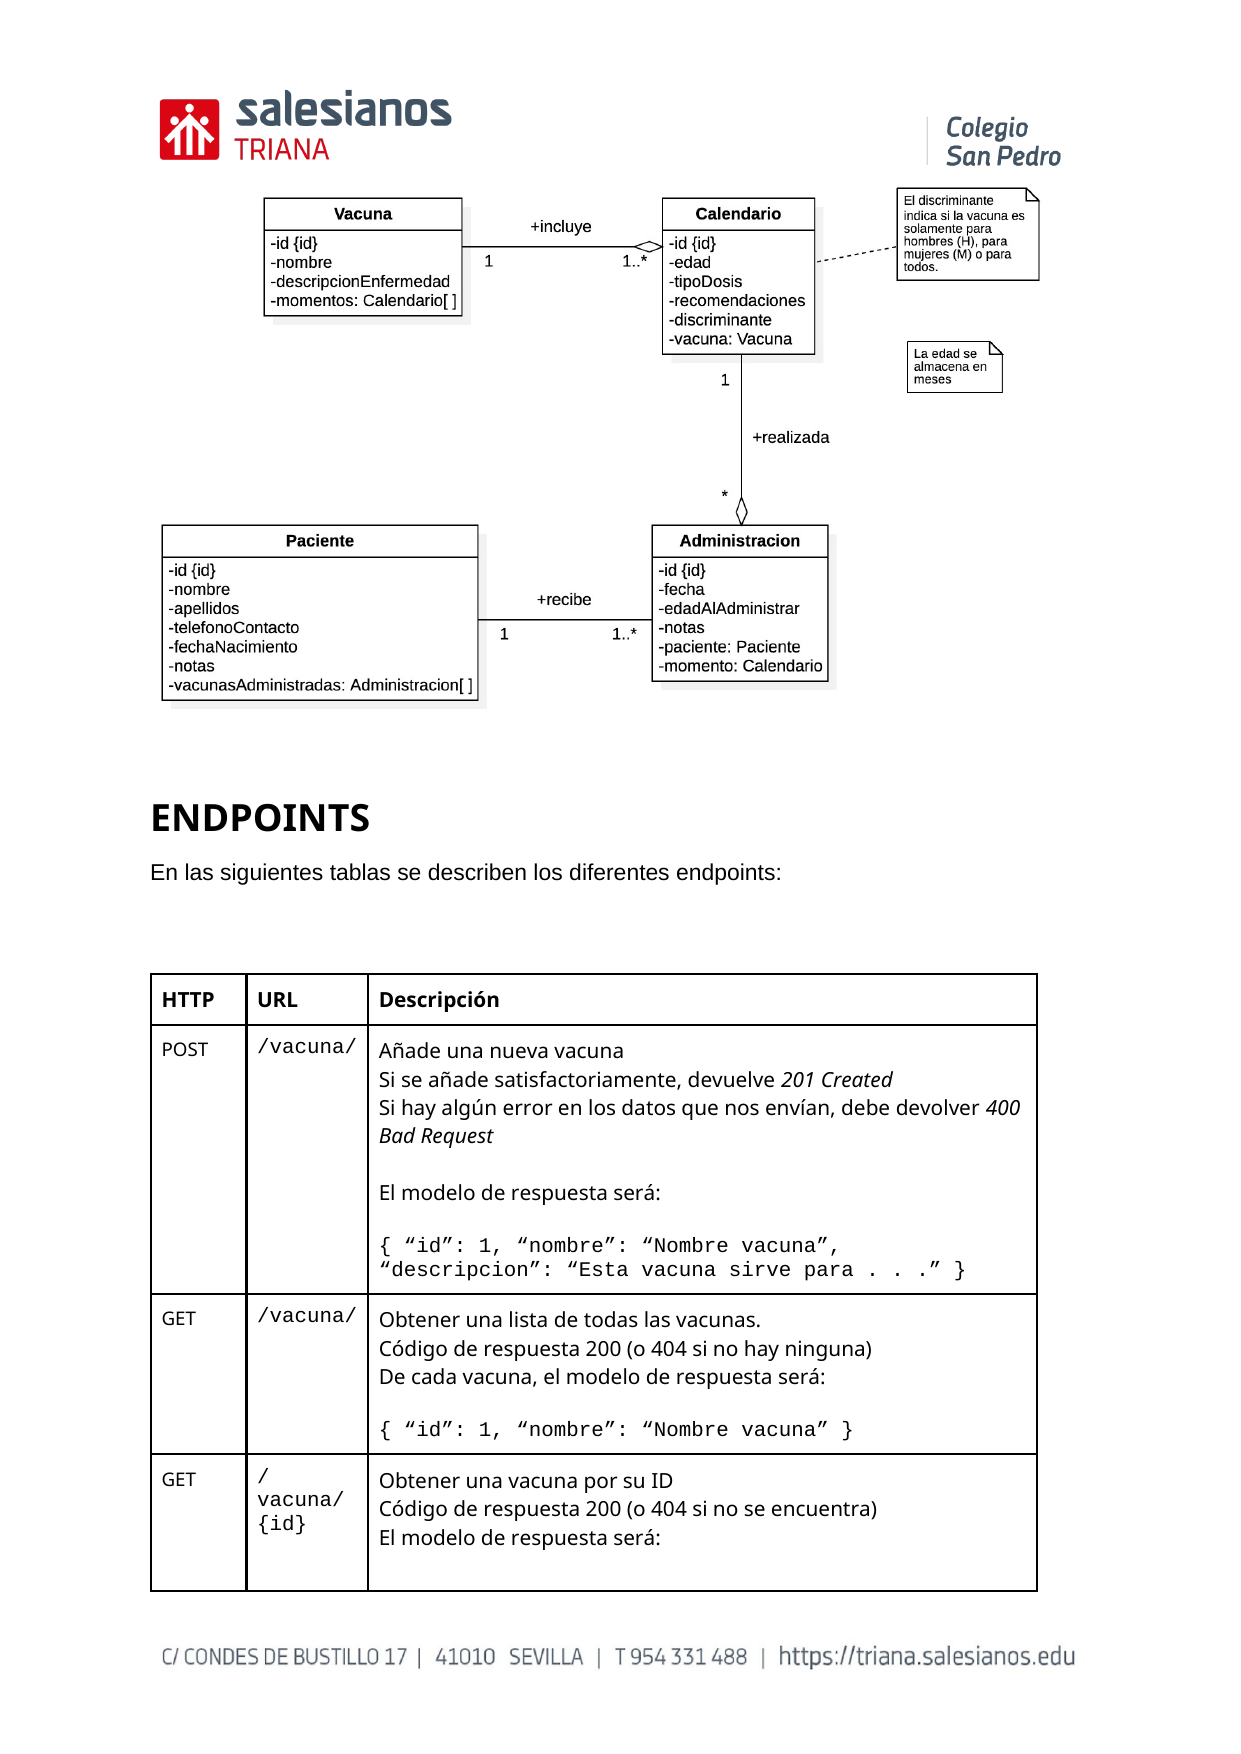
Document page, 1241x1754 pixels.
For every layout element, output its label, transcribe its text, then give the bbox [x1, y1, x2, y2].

table_cell /vacuna/ [248, 1026, 367, 1293]
table_header URL [248, 975, 367, 1024]
table_cell Añade una nueva vacuna Si se añade satisfactoriamente, devuelve 201 Created Si hay algún error en los datos que nos envían, debe devolver 400 Bad Request El modelo de respuesta será: { “id”: 1, “nombre”: “Nombre vacuna”, “descripcion”: “Esta vacuna sirve para . . .” } [369, 1026, 1036, 1293]
picture [150, 1633, 1091, 1676]
table_cell Obtener una vacuna por su ID Código de respuesta 200 (o 404 si no se encuentra) El modelo de respuesta será: [369, 1455, 1036, 1590]
subtitle ENDPOINTS [150, 792, 1090, 843]
table_cell /vacuna/ [248, 1295, 367, 1453]
table_header Descripción [369, 975, 1036, 1024]
table_cell GET [152, 1295, 245, 1453]
table_cell /vacuna/{id} [248, 1455, 367, 1590]
table_cell POST [152, 1026, 245, 1293]
picture [150, 75, 457, 172]
table_cell Obtener una lista de todas las vacunas. Código de respuesta 200 (o 404 si no hay ninguna) De cada vacuna, el modelo de respuesta será: { “id”: 1, “nombre”: “Nombre vacuna” } [369, 1295, 1036, 1453]
table_header HTTP [152, 975, 245, 1024]
text En las siguientes tablas se describen los diferentes endpoints: [150, 858, 1090, 885]
table_cell GET [152, 1455, 245, 1590]
picture [150, 101, 1091, 751]
